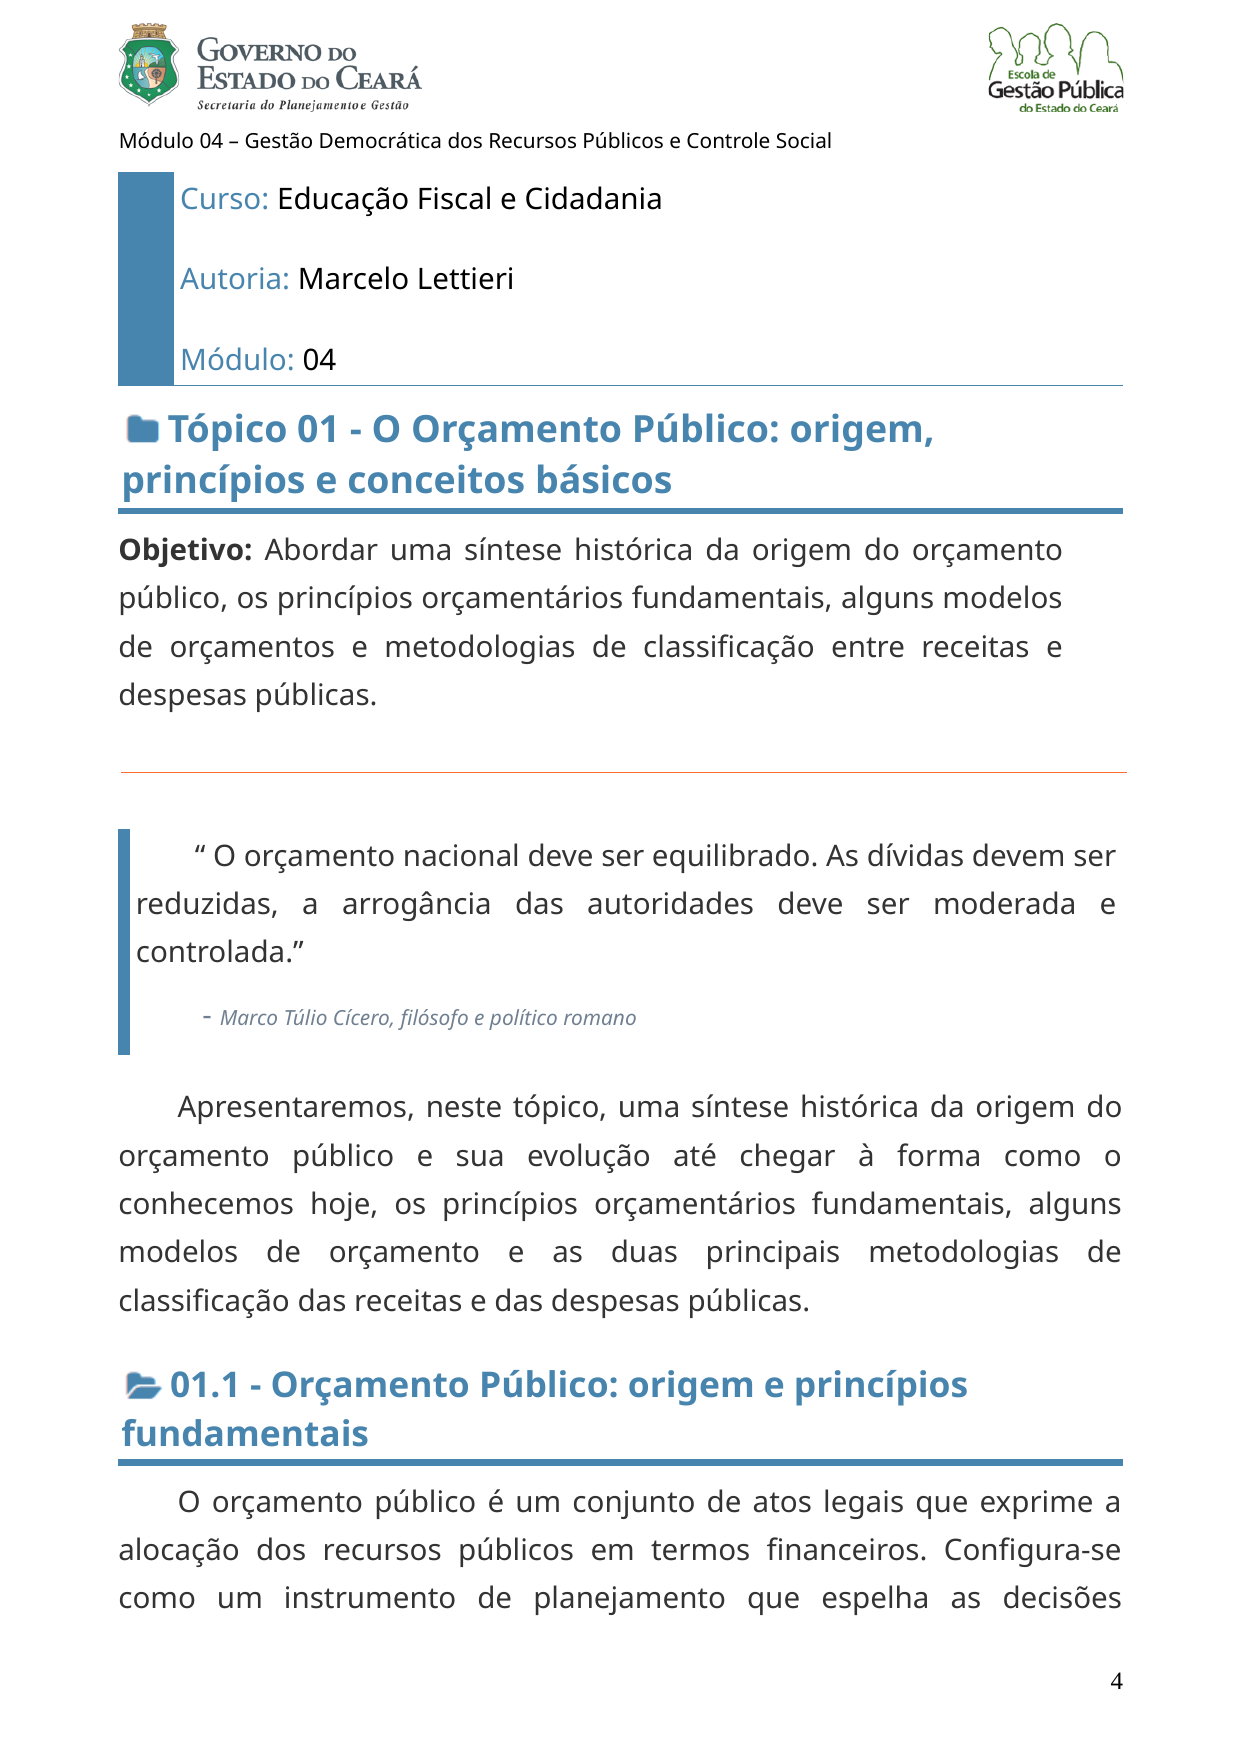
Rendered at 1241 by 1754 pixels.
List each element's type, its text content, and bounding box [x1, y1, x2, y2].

text Objetivo: Abordar uma síntese histórica da origem do orçamento público, os princípios orçamentários fundamentais, alguns modelos de orçamentos e metodologias de classificação entre receitas e despesas públicas. [118, 529, 1064, 714]
text Apresentaremos, neste tópico, uma síntese histórica da origem do orçamento público e sua evolução até chegar à forma como o conhecemos hoje, os princípios orçamentários fundamentais, alguns modelos de orçamento e as duas principais metodologias de classificação das receitas e das despesas públicas. [118, 1086, 1123, 1320]
picture [118, 23, 1124, 112]
table_header [118, 829, 130, 1055]
picture [122, 407, 165, 449]
table_header “ O orçamento nacional deve ser equilibrado. As dívidas devem ser reduzidas, a arrogância das autoridades deve ser moderada e controlada.” - Marco Túlio Cícero, filósofo e político romano [130, 829, 1123, 1055]
table_header Curso: Educação Fiscal e Cidadania Autoria: Marcelo Lettieri Módulo: 04 [174, 172, 1123, 385]
subtitle 01.1 - Orçamento Público: origem e princípios fundamentais [118, 1357, 1123, 1459]
table_header [119, 173, 174, 385]
text O orçamento público é um conjunto de atos legais que exprime a alocação dos recursos públicos em termos financeiros. Configura-se como um instrumento de planejamento que espelha as decisões [118, 1480, 1123, 1617]
picture [123, 1369, 167, 1407]
subtitle Tópico 01 - O Orçamento Público: origem, princípios e conceitos básicos [118, 400, 1123, 508]
